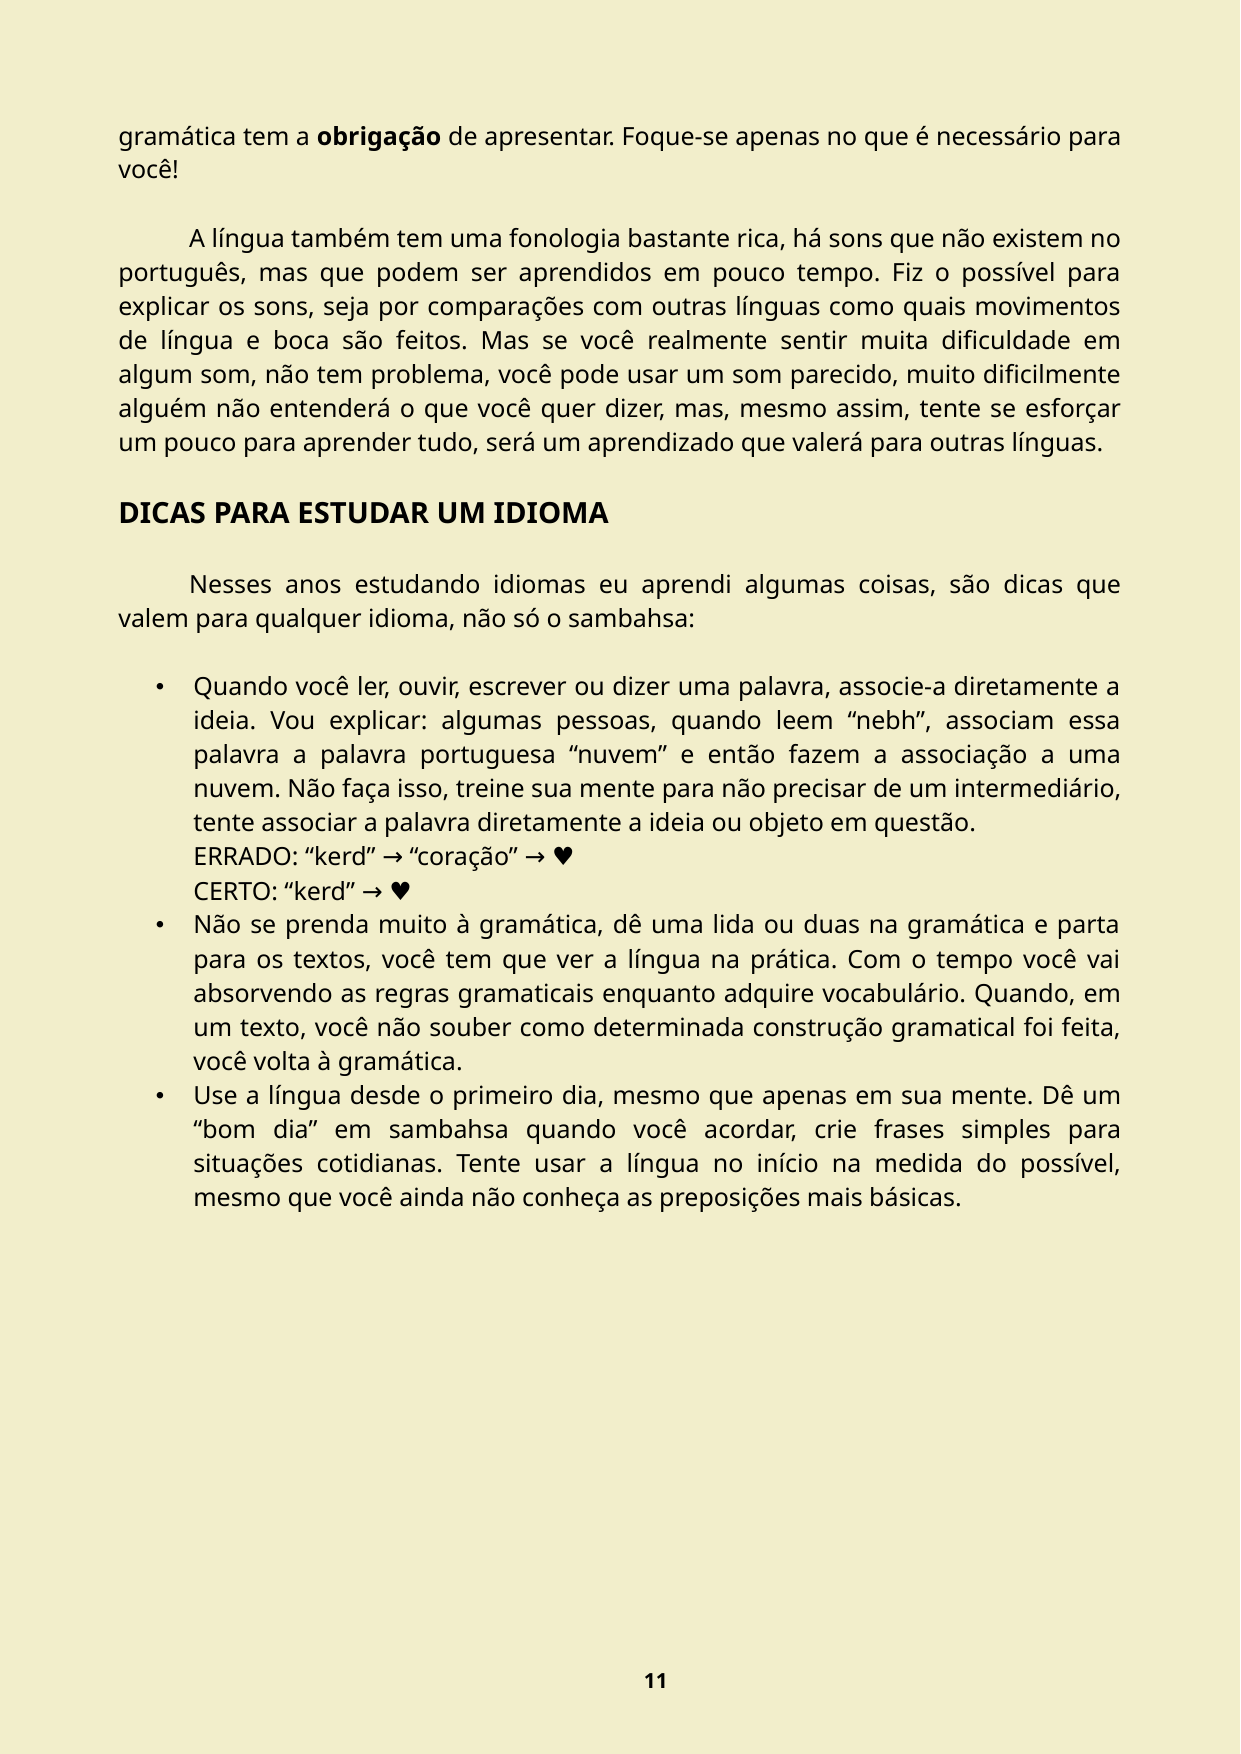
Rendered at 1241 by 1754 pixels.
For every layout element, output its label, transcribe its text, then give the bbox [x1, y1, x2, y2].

list ERRADO: “kerd” → “coração” → ♥ [156, 839, 1122, 873]
text A língua também tem uma fonologia bastante rica, há sons que não existem no português, mas que podem ser aprendidos em pouco tempo. Fiz o possível para explicar os sons, seja por comparações com outras línguas como quais movimentos de língua e boca são feitos. Mas se você realmente sentir muita dificuldade em algum som, não tem problema, você pode usar um som parecido, muito dificilmente alguém não entenderá o que você quer dizer, mas, mesmo assim, tente se esforçar um pouco para aprender tudo, será um aprendizado que valerá para outras línguas. [118, 220, 1122, 459]
text gramática tem a obrigação de apresentar. Foque-se apenas no que é necessário para você! [118, 118, 1122, 186]
subtitle DICAS PARA ESTUDAR UM IDIOMA [118, 493, 1122, 532]
list Não se prenda muito à gramática, dê uma lida ou duas na gramática e parta para os textos, você tem que ver a língua na prática. Com o tempo você vai absorvendo as regras gramaticais enquanto adquire vocabulário. Quando, em um texto, você não souber como determinada construção gramatical foi feita, você volta à gramática. [156, 907, 1122, 1077]
list CERTO: “kerd” → ♥ [156, 873, 1122, 907]
text Nesses anos estudando idiomas eu aprendi algumas coisas, são dicas que valem para qualquer idioma, não só o sambahsa: [118, 567, 1122, 635]
list Use a língua desde o primeiro dia, mesmo que apenas em sua mente. Dê um “bom dia” em sambahsa quando você acordar, crie frases simples para situações cotidianas. Tente usar a língua no início na medida do possível, mesmo que você ainda não conheça as preposições mais básicas. [156, 1077, 1122, 1214]
list Quando você ler, ouvir, escrever ou dizer uma palavra, associe-a diretamente a ideia. Vou explicar: algumas pessoas, quando leem “nebh”, associam essa palavra a palavra portuguesa “nuvem” e então fazem a associação a uma nuvem. Não faça isso, treine sua mente para não precisar de um intermediário, tente associar a palavra diretamente a ideia ou objeto em questão. [156, 669, 1122, 839]
